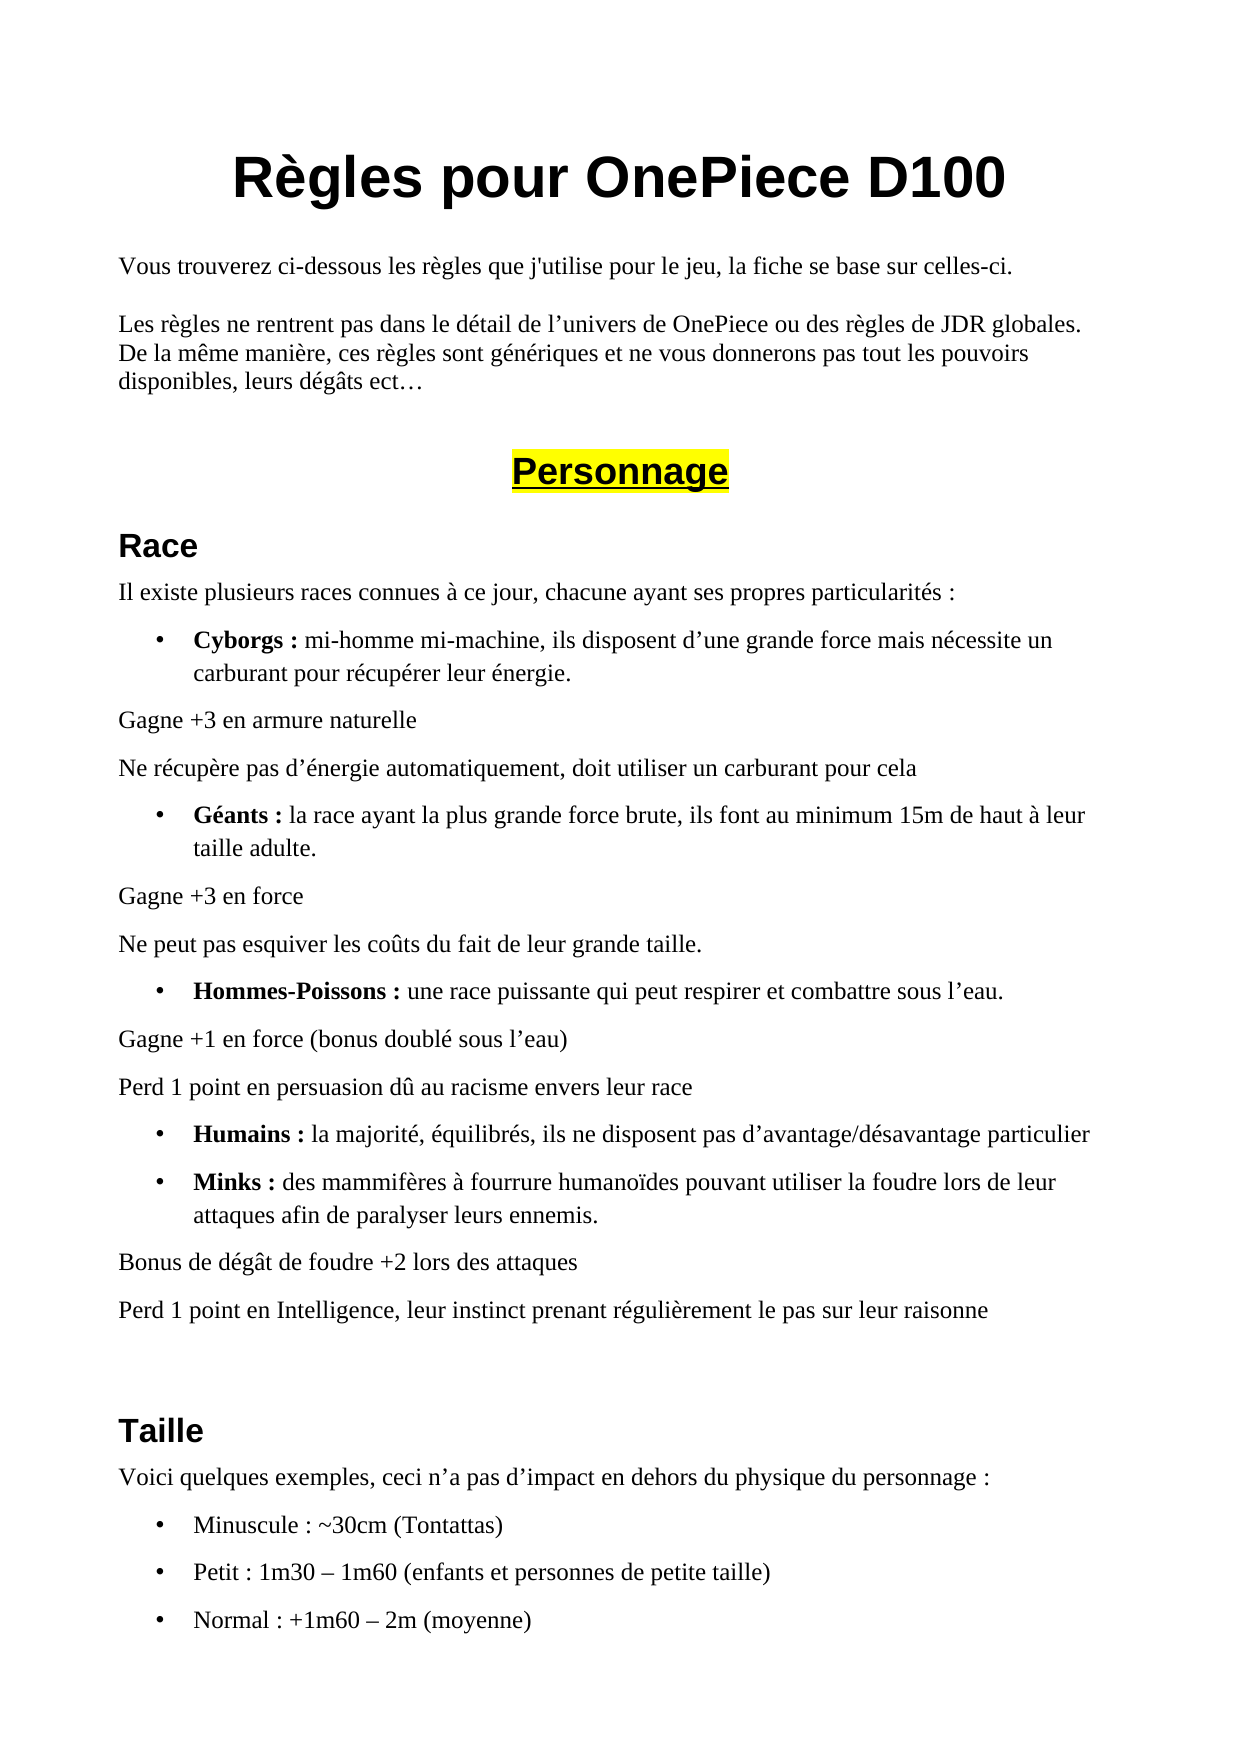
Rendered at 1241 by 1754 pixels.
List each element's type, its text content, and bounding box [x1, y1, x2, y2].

list Minks : des mammifères à fourrure humanoïdes pouvant utiliser la foudre lors de leur attaques afin de paralyser leurs ennemis. [156, 1167, 1122, 1228]
list Cyborgs : mi-homme mi-machine, ils disposent d’une grande force mais nécessite un carburant pour récupérer leur énergie. [156, 625, 1122, 686]
subtitle Personnage [118, 449, 1122, 493]
list Humains : la majorité, équilibrés, ils ne disposent pas d’avantage/désavantage particulier [156, 1119, 1122, 1148]
text Gagne +3 en force [118, 881, 1122, 910]
text Gagne +3 en armure naturelle [118, 705, 1122, 734]
list Minuscule : ~30cm (Tontattas) [156, 1510, 1122, 1538]
subtitle Taille [118, 1411, 1122, 1450]
text Bonus de dégât de foudre +2 lors des attaques [118, 1247, 1122, 1276]
subtitle Race [118, 526, 1122, 564]
title Règles pour OnePiece D100 [118, 143, 1122, 210]
text Ne récupère pas d’énergie automatiquement, doit utiliser un carburant pour cela [118, 753, 1122, 782]
text Gagne +1 en force (bonus doublé sous l’eau) [118, 1024, 1122, 1053]
list Normal : +1m60 – 2m (moyenne) [156, 1605, 1122, 1634]
text Vous trouverez ci-dessous les règles que j'utilise pour le jeu, la fiche se base sur celles-ci. [118, 251, 1122, 280]
text Il existe plusieurs races connues à ce jour, chacune ayant ses propres particularités : [118, 577, 1122, 606]
list Petit : 1m30 – 1m60 (enfants et personnes de petite taille) [156, 1557, 1122, 1586]
text Ne peut pas esquiver les coûts du fait de leur grande taille. [118, 929, 1122, 957]
text Voici quelques exemples, ceci n’a pas d’impact en dehors du physique du personnage : [118, 1462, 1122, 1491]
list Géants : la race ayant la plus grande force brute, ils font au minimum 15m de haut à leur taille adulte. [156, 801, 1122, 862]
text Perd 1 point en persuasion dû au racisme envers leur race [118, 1072, 1122, 1100]
list Hommes-Poissons : une race puissante qui peut respirer et combattre sous l’eau. [156, 976, 1122, 1005]
text Perd 1 point en Intelligence, leur instinct prenant régulièrement le pas sur leur raisonne [118, 1295, 1122, 1324]
text Les règles ne rentrent pas dans le détail de l’univers de OnePiece ou des règles de JDR globales. [118, 309, 1122, 338]
text De la même manière, ces règles sont génériques et ne vous donnerons pas tout les pouvoirs disponibles, leurs dégâts ect… [118, 338, 1122, 395]
